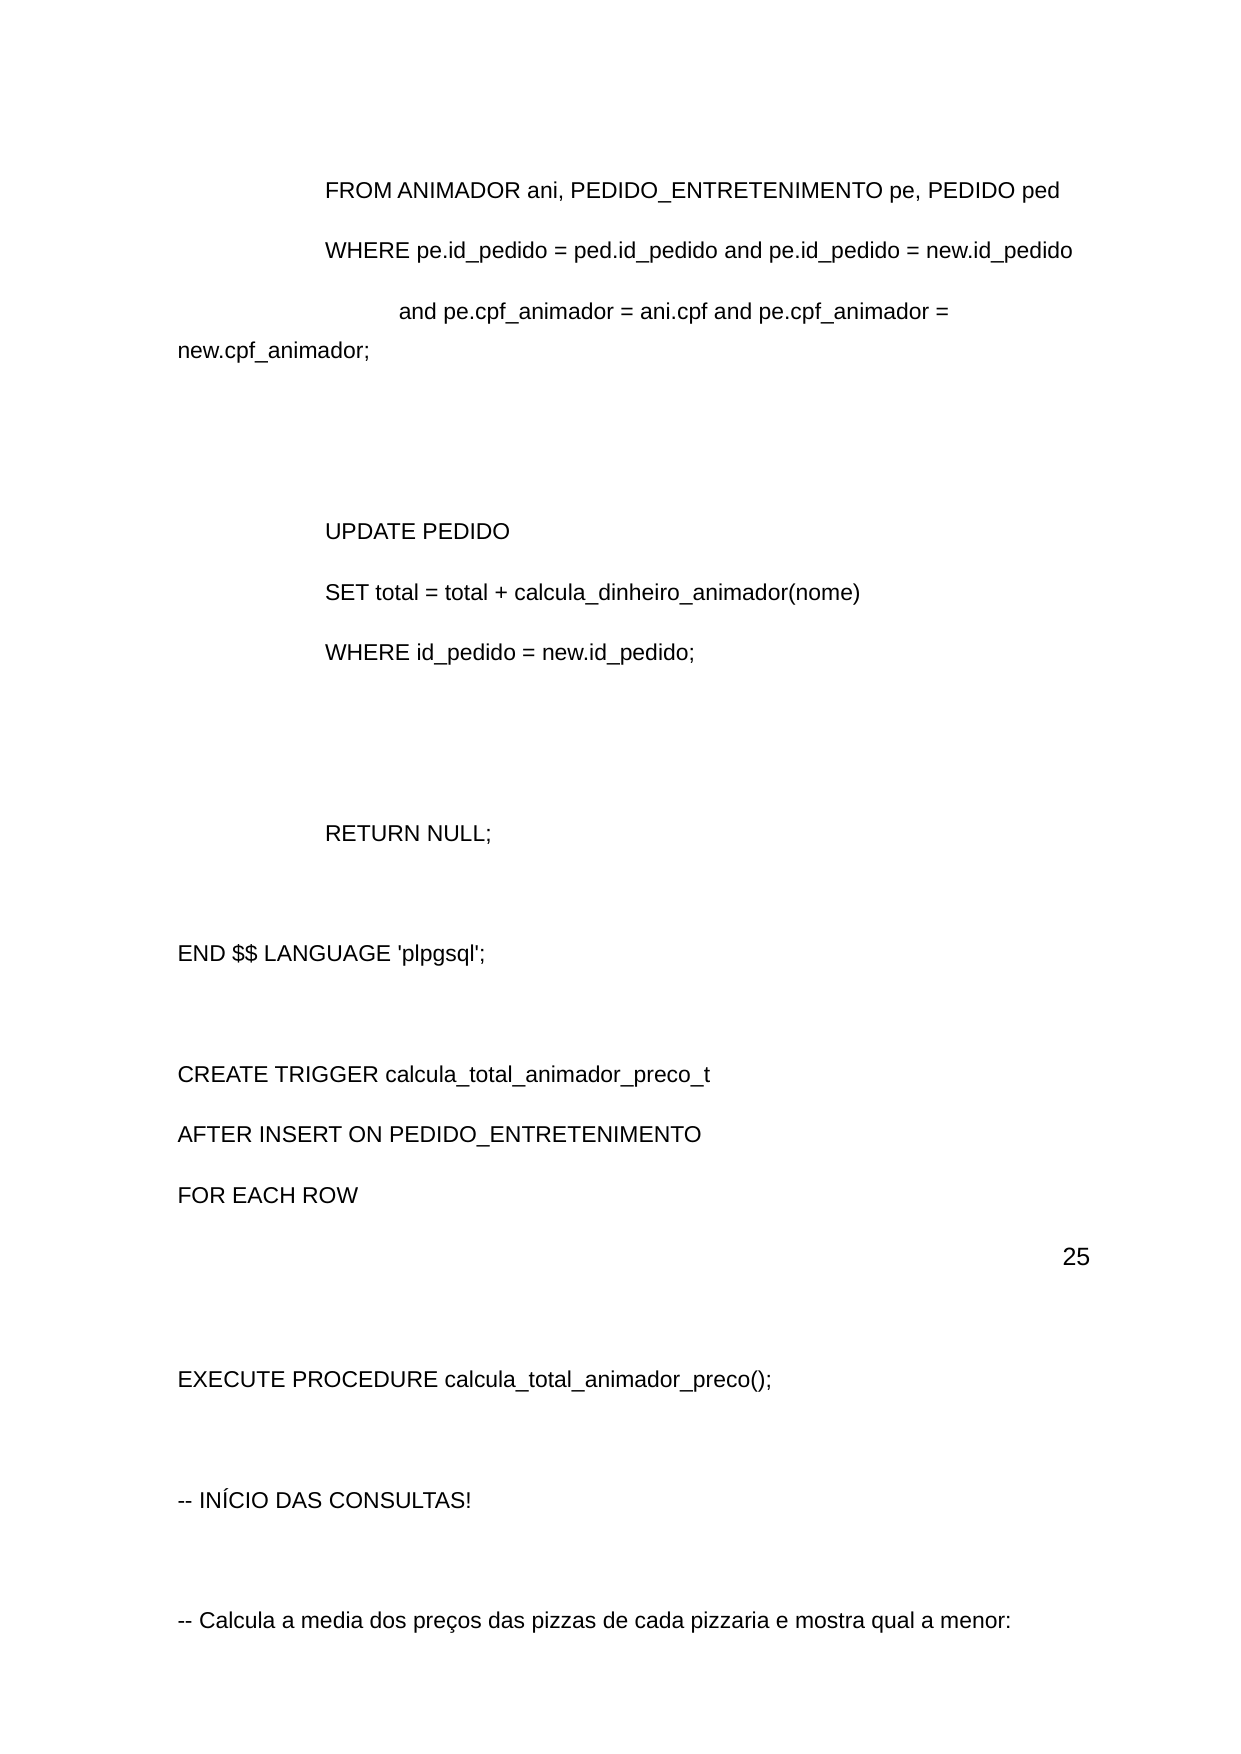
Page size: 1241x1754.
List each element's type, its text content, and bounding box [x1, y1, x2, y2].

text EXECUTE PROCEDURE calcula_total_animador_preco(); [177, 1366, 1122, 1393]
text -- INÍCIO DAS CONSULTAS! [177, 1487, 1122, 1513]
text RETURN NULL; [177, 820, 1122, 846]
text SET total = total + calcula_dinheiro_animador(nome) [177, 578, 1122, 605]
text WHERE pe.id_pedido = ped.id_pedido and pe.id_pedido = new.id_pedido [177, 237, 1122, 264]
text CREATE TRIGGER calcula_total_animador_preco_t [177, 1061, 1122, 1087]
text and pe.cpf_animador = ani.cpf and pe.cpf_animador = new.cpf_animador; [177, 298, 1122, 364]
text AFTER INSERT ON PEDIDO_ENTRETENIMENTO [177, 1121, 1122, 1148]
text -- Calcula a media dos preços das pizzas de cada pizzaria e mostra qual a menor: [177, 1607, 1122, 1634]
text END $$ LANGUAGE 'plpgsql'; [177, 940, 1122, 967]
text UPDATE PEDIDO [177, 518, 1122, 544]
text WHERE id_pedido = new.id_pedido; [177, 639, 1122, 665]
text FROM ANIMADOR ani, PEDIDO_ENTRETENIMENTO pe, PEDIDO ped [177, 177, 1122, 203]
text 25 [1062, 1242, 1122, 1271]
text FOR EACH ROW [177, 1182, 1122, 1208]
